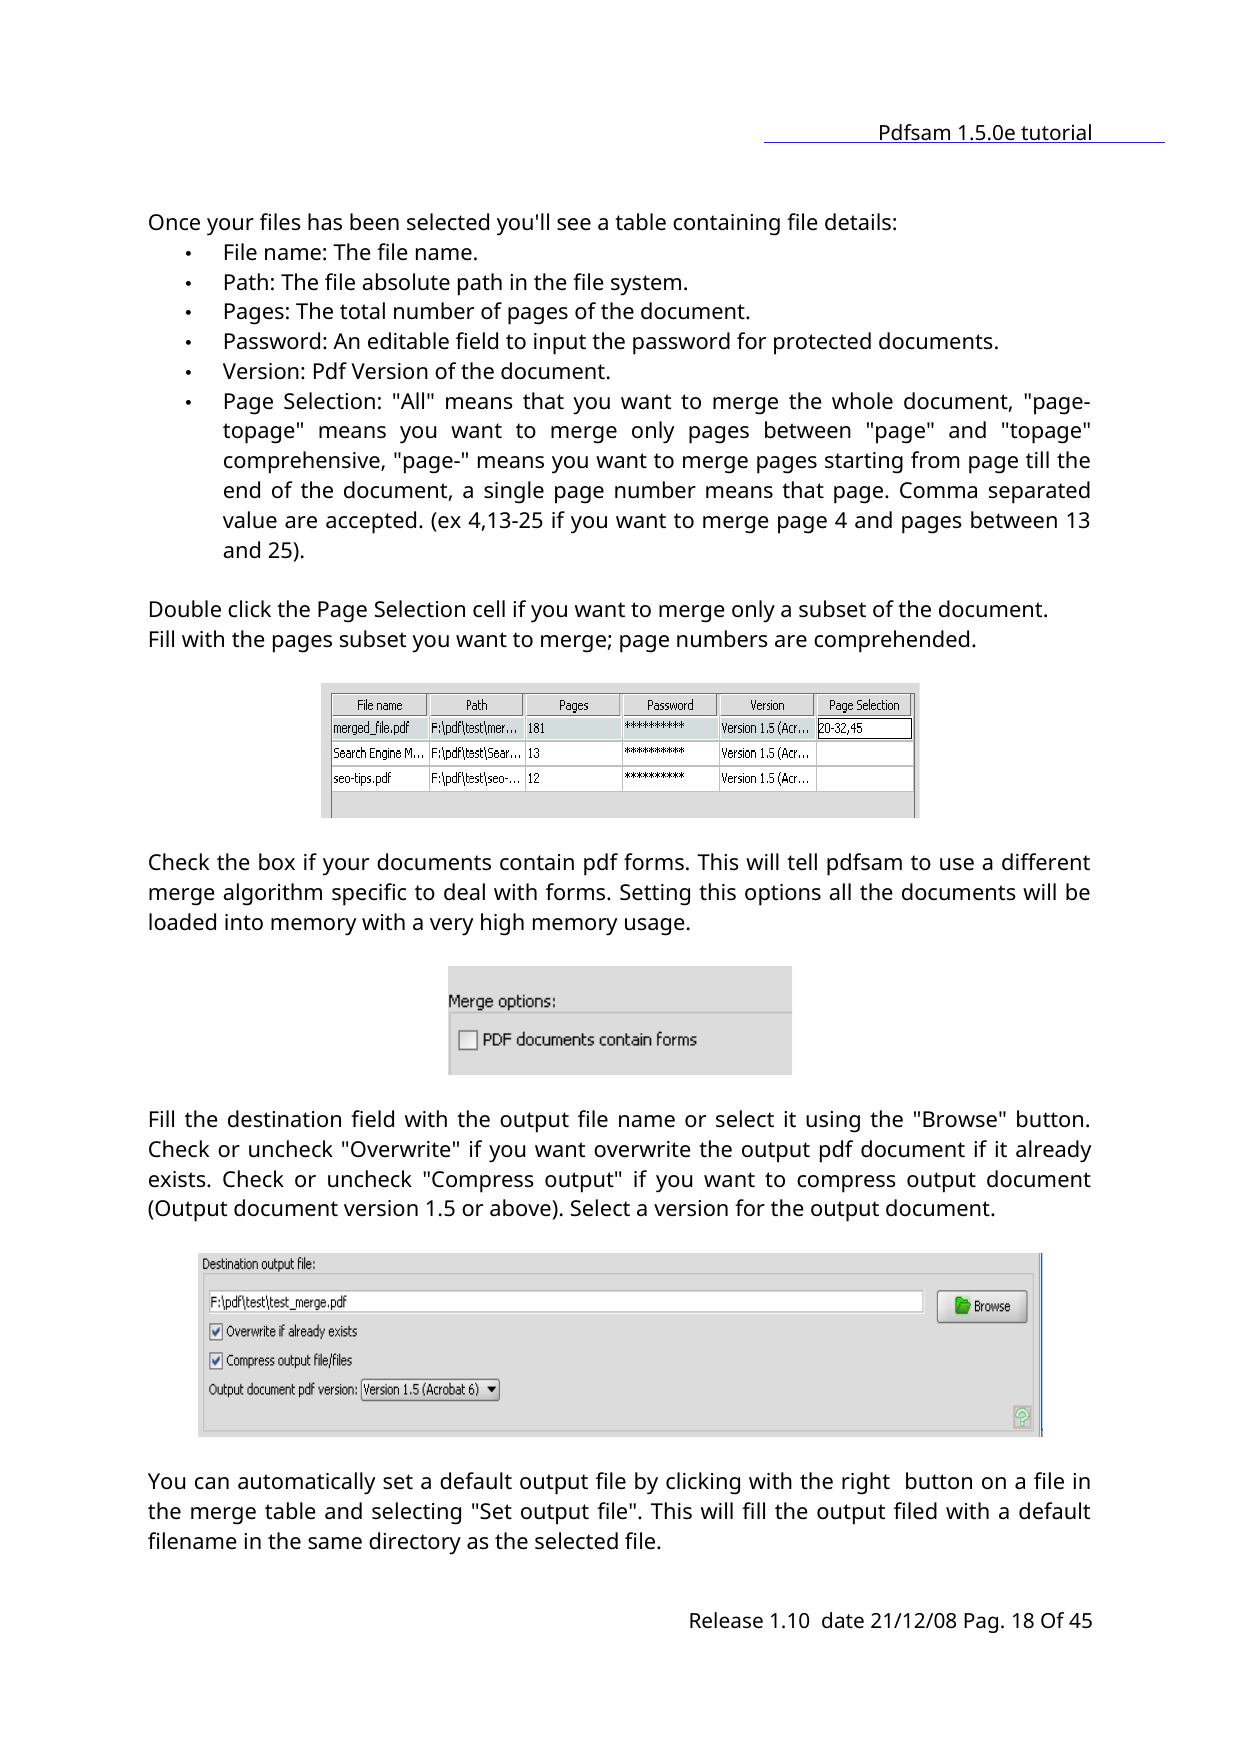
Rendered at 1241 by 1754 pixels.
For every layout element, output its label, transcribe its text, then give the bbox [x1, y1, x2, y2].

text Fill with the pages subset you want to merge; page numbers are comprehended. [148, 624, 1093, 654]
text You can automatically set a default output file by clicking with the right button on a file in the merge table and selecting "Set output file". This will fill the output filed with a default filename in the same directory as the selected file. [148, 1466, 1093, 1556]
list Version: Pdf Version of the document. [185, 356, 1093, 386]
list File name: The file name. [185, 237, 1093, 266]
text Once your files has been selected you'll see a table containing file details: [148, 207, 1093, 237]
list Password: An editable field to input the password for protected documents. [185, 326, 1093, 356]
text Check the box if your documents contain pdf forms. This will tell pdfsam to use a different merge algorithm specific to deal with forms. Setting this options all the documents will be loaded into memory with a very high memory usage. [148, 847, 1093, 937]
list Page Selection: "All" means that you want to merge the whole document, "page-topage" means you want to merge only pages between "page" and "topage" comprehensive, "page-" means you want to merge pages starting from page till the end of the document, a single page number means that page. Comma separated value are accepted. (ex 4,13-25 if you want to merge page 4 and pages between 13 and 25). [185, 386, 1093, 564]
list Pages: The total number of pages of the document. [185, 296, 1093, 326]
text Double click the Page Selection cell if you want to merge only a subset of the document. [148, 594, 1093, 624]
list Path: The file absolute path in the file system. [185, 266, 1093, 296]
text Fill the destination field with the output file name or select it using the "Browse" button. Check or uncheck "Overwrite" if you want overwrite the output pdf document if it already exists. Check or uncheck "Compress output" if you want to compress output document (Output document version 1.5 or above). Select a version for the output document. [148, 1104, 1093, 1223]
